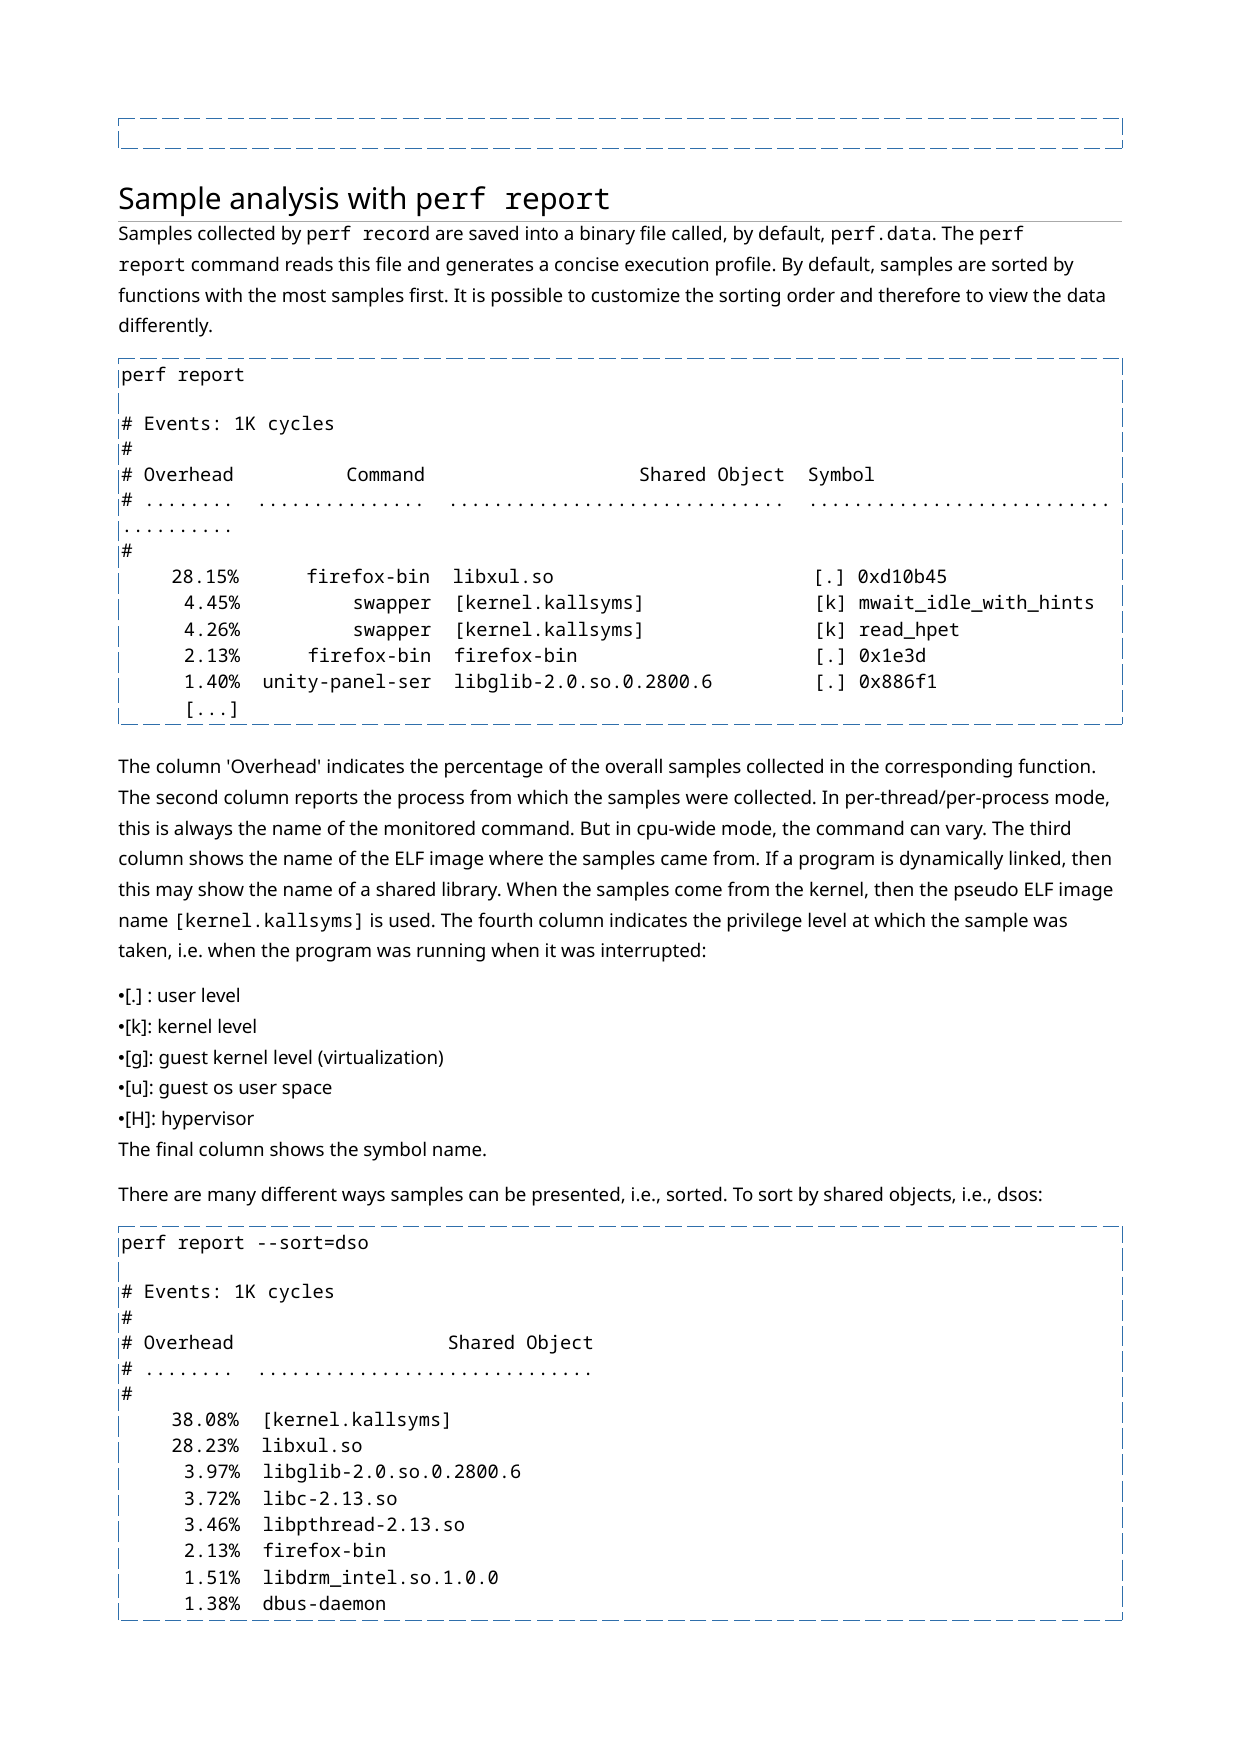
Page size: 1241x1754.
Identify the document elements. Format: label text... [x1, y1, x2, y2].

text 2.13% firefox-bin [118, 1535, 1122, 1561]
text 28.15% firefox-bin libxul.so [.] 0xd10b45 [118, 560, 1122, 586]
text # ........ .............................. [118, 1352, 1122, 1377]
text # [118, 1301, 1122, 1326]
text 4.26% swapper [kernel.kallsyms] [k] read_hpet [118, 613, 1122, 639]
list [k]: kernel level [118, 1013, 1122, 1039]
text # Overhead Command Shared Object Symbol [118, 458, 1122, 483]
text # ........ ............... .............................. ..................................... [118, 483, 1122, 534]
text 1.38% dbus-daemon [118, 1587, 1122, 1620]
text # Overhead Shared Object [118, 1326, 1122, 1352]
subtitle Sample analysis with perf report [118, 177, 1122, 221]
list [H]: hypervisor [118, 1105, 1122, 1131]
text perf report [118, 358, 1122, 386]
text The final column shows the symbol name. [118, 1136, 1122, 1161]
text 1.40% unity-panel-ser libglib-2.0.so.0.2800.6 [.] 0x886f1 [118, 666, 1122, 692]
text # Events: 1K cycles [118, 1275, 1122, 1301]
list [u]: guest os user space [118, 1074, 1122, 1100]
text perf report --sort=dso [118, 1226, 1122, 1255]
list [g]: guest kernel level (virtualization) [118, 1044, 1122, 1069]
text There are many different ways samples can be presented, i.e., sorted. To sort by shared objects, i.e., dsos: [118, 1181, 1122, 1207]
text Samples collected by perf record are saved into a binary file called, by default, perf.data. The perf report command reads this file and generates a concise execution profile. By default, samples are sorted by functions with the most samples first. It is possible to customize the sorting order and therefore to view the data differently. [118, 222, 1122, 338]
text 3.46% libpthread-2.13.so [118, 1508, 1122, 1535]
text # [118, 534, 1122, 560]
text The column 'Overhead' indicates the percentage of the overall samples collected in the corresponding function. The second column reports the process from which the samples were collected. In per-thread/per-process mode, this is always the name of the monitored command. But in cpu-wide mode, the command can vary. The third column shows the name of the ELF image where the samples came from. If a program is dynamically linked, then this may show the name of a shared library. When the samples come from the kernel, then the pseudo ELF image name [kernel.kallsyms] is used. The fourth column indicates the privilege level at which the sample was taken, i.e. when the program was running when it was interrupted: [118, 754, 1122, 963]
text 4.45% swapper [kernel.kallsyms] [k] mwait_idle_with_hints [118, 586, 1122, 613]
text 1.51% libdrm_intel.so.1.0.0 [118, 1561, 1122, 1587]
text # Events: 1K cycles [118, 407, 1122, 432]
text # [118, 1377, 1122, 1403]
list [.] : user level [118, 983, 1122, 1008]
text # [118, 432, 1122, 458]
text 3.97% libglib-2.0.so.0.2800.6 [118, 1456, 1122, 1482]
text [...] [118, 692, 1122, 724]
text 28.23% libxul.so [118, 1429, 1122, 1456]
text 38.08% [kernel.kallsyms] [118, 1403, 1122, 1429]
text 2.13% firefox-bin firefox-bin [.] 0x1e3d [118, 639, 1122, 666]
text 3.72% libc-2.13.so [118, 1482, 1122, 1508]
